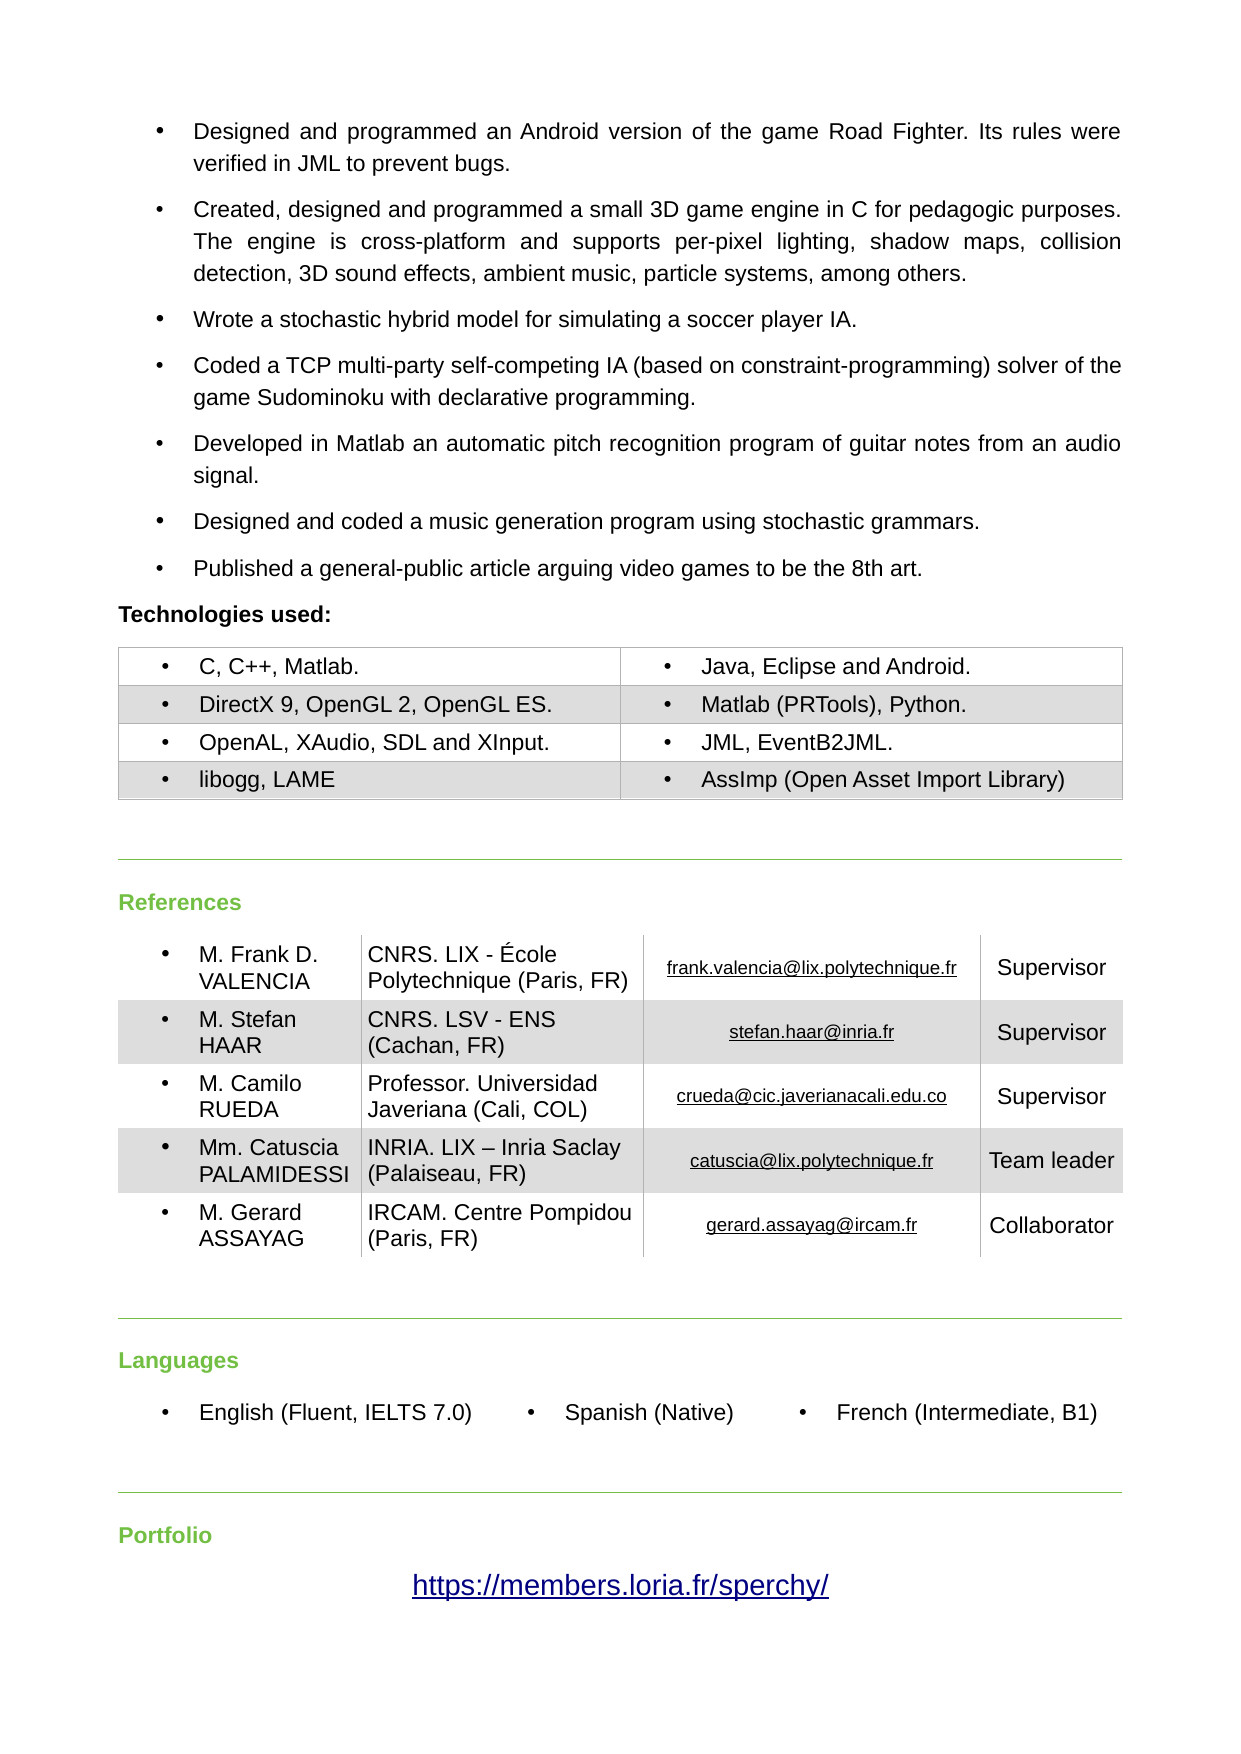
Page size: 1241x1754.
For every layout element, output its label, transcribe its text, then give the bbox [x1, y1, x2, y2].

table_cell libogg, LAME [119, 762, 620, 798]
table_cell crueda@cic.javerianacali.edu.co [644, 1064, 980, 1128]
table_cell OpenAL, XAudio, SDL and XInput. [119, 724, 620, 761]
table_cell gerard.assayag@ircam.fr [644, 1193, 980, 1257]
table_cell AssImp (Open Asset Import Library) [621, 762, 1122, 798]
table_cell M. Stefan HAAR [118, 1000, 361, 1064]
table_cell Matlab (PRTools), Python. [621, 686, 1122, 723]
list Designed and programmed an Android version of the game Road Fighter. Its rules were verified in JML to prevent bugs. [156, 118, 1122, 177]
table_cell DirectX 9, OpenGL 2, OpenGL ES. [119, 686, 620, 723]
table_cell Professor. Universidad Javeriana (Cali, COL) [362, 1064, 643, 1128]
table_cell Team leader [981, 1128, 1123, 1193]
text References [118, 889, 1122, 915]
table_header French (Intermediate, B1) [756, 1394, 1123, 1431]
text Languages [118, 1347, 1122, 1374]
table_cell Supervisor [981, 1000, 1123, 1064]
table_header Java, Eclipse and Android. [621, 648, 1122, 685]
list Coded a TCP multi-party self-competing IA (based on constraint-programming) solver of the game Sudominoku with declarative programming. [156, 352, 1122, 410]
text Portfolio [118, 1522, 1122, 1548]
table_cell JML, EventB2JML. [621, 724, 1122, 761]
table_cell Supervisor [981, 1064, 1123, 1128]
table_cell Mm. Catuscia PALAMIDESSI [118, 1128, 361, 1193]
table_header C, C++, Matlab. [119, 648, 620, 685]
table_cell M. Camilo RUEDA [118, 1064, 361, 1128]
table_header frank.valencia@lix.polytechnique.fr [644, 935, 980, 1000]
table_header Supervisor [981, 935, 1123, 1000]
table_cell M. Gerard ASSAYAG [118, 1193, 361, 1257]
table_cell CNRS. LSV - ENS (Cachan, FR) [362, 1000, 643, 1064]
table_header M. Frank D. VALENCIA [118, 935, 361, 1000]
table_header CNRS. LIX - École Polytechnique (Paris, FR) [362, 935, 643, 1000]
text Technologies used: [118, 601, 1122, 627]
list Developed in Matlab an automatic pitch recognition program of guitar notes from an audio signal. [156, 430, 1122, 488]
table_cell IRCAM. Centre Pompidou (Paris, FR) [362, 1193, 643, 1257]
table_header Spanish (Native) [484, 1394, 756, 1431]
list Wrote a stochastic hybrid model for simulating a soccer player IA. [156, 306, 1122, 332]
table_cell catuscia@lix.polytechnique.fr [644, 1128, 980, 1193]
list Designed and coded a music generation program using stochastic grammars. [156, 508, 1122, 535]
text https://members.loria.fr/sperchy/ [118, 1568, 1122, 1601]
table_header English (Fluent, IELTS 7.0) [118, 1394, 484, 1431]
table_cell stefan.haar@inria.fr [644, 1000, 980, 1064]
table_cell INRIA. LIX – Inria Saclay (Palaiseau, FR) [362, 1128, 643, 1193]
table_cell Collaborator [981, 1193, 1123, 1257]
list Published a general-public article arguing video games to be the 8th art. [156, 554, 1122, 581]
list Created, designed and programmed a small 3D game engine in C for pedagogic purposes. The engine is cross-platform and supports per-pixel lighting, shadow maps, collision detection, 3D sound effects, ambient music, particle systems, among others. [156, 196, 1122, 286]
